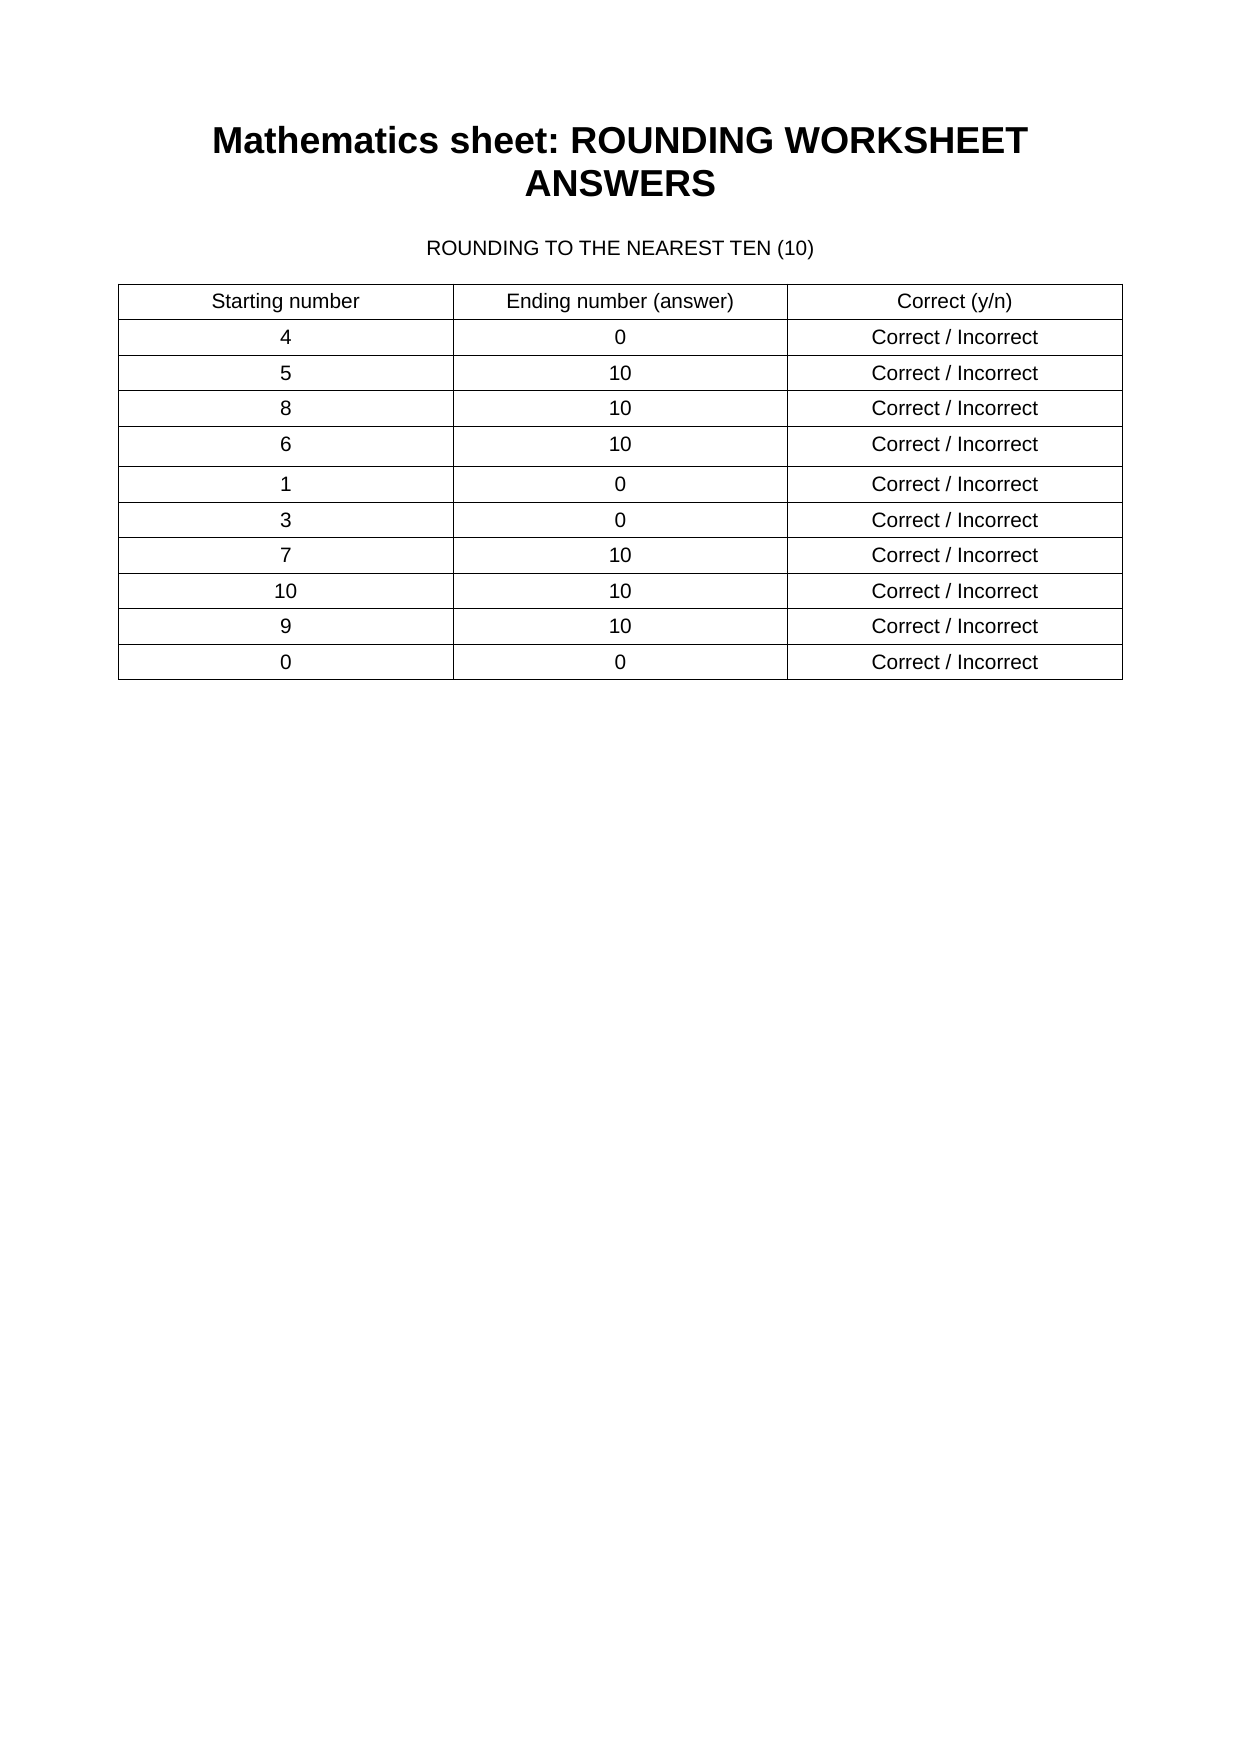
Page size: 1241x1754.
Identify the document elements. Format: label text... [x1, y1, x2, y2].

table_cell Correct / Incorrect [788, 356, 1122, 390]
table_cell 3 [119, 503, 453, 537]
table_cell Correct / Incorrect [788, 645, 1122, 679]
table_cell 4 [119, 320, 453, 354]
table_cell 10 [454, 574, 787, 608]
text ROUNDING TO THE NEAREST TEN (10) [118, 236, 1122, 259]
table_cell 10 [119, 574, 453, 608]
table_cell 10 [454, 609, 787, 644]
table_cell 10 [454, 538, 787, 573]
table_cell 9 [119, 609, 453, 644]
table_cell 10 [454, 356, 787, 390]
table_cell 1 [119, 467, 453, 502]
table_cell 5 [119, 356, 453, 390]
table_cell Correct / Incorrect [788, 467, 1122, 502]
table_cell 10 [454, 391, 787, 426]
table_header Ending number (answer) [454, 285, 787, 319]
text ANSWERS [118, 161, 1122, 204]
table_cell 8 [119, 391, 453, 426]
table_cell 0 [454, 503, 787, 537]
table_cell 0 [454, 320, 787, 354]
table_cell 6 [119, 427, 453, 466]
table_cell 0 [454, 467, 787, 502]
table_header Correct (y/n) [788, 285, 1122, 319]
table_cell Correct / Incorrect [788, 391, 1122, 426]
table_cell 0 [119, 645, 453, 679]
table_cell Correct / Incorrect [788, 320, 1122, 354]
table_cell 0 [454, 645, 787, 679]
table_header Starting number [119, 285, 453, 319]
table_cell 10 [454, 427, 787, 466]
text Mathematics sheet: ROUNDING WORKSHEET [118, 118, 1122, 161]
table_cell Correct / Incorrect [788, 503, 1122, 537]
table_cell Correct / Incorrect [788, 427, 1122, 466]
table_cell Correct / Incorrect [788, 538, 1122, 573]
table_cell Correct / Incorrect [788, 574, 1122, 608]
table_cell 7 [119, 538, 453, 573]
table_cell Correct / Incorrect [788, 609, 1122, 644]
